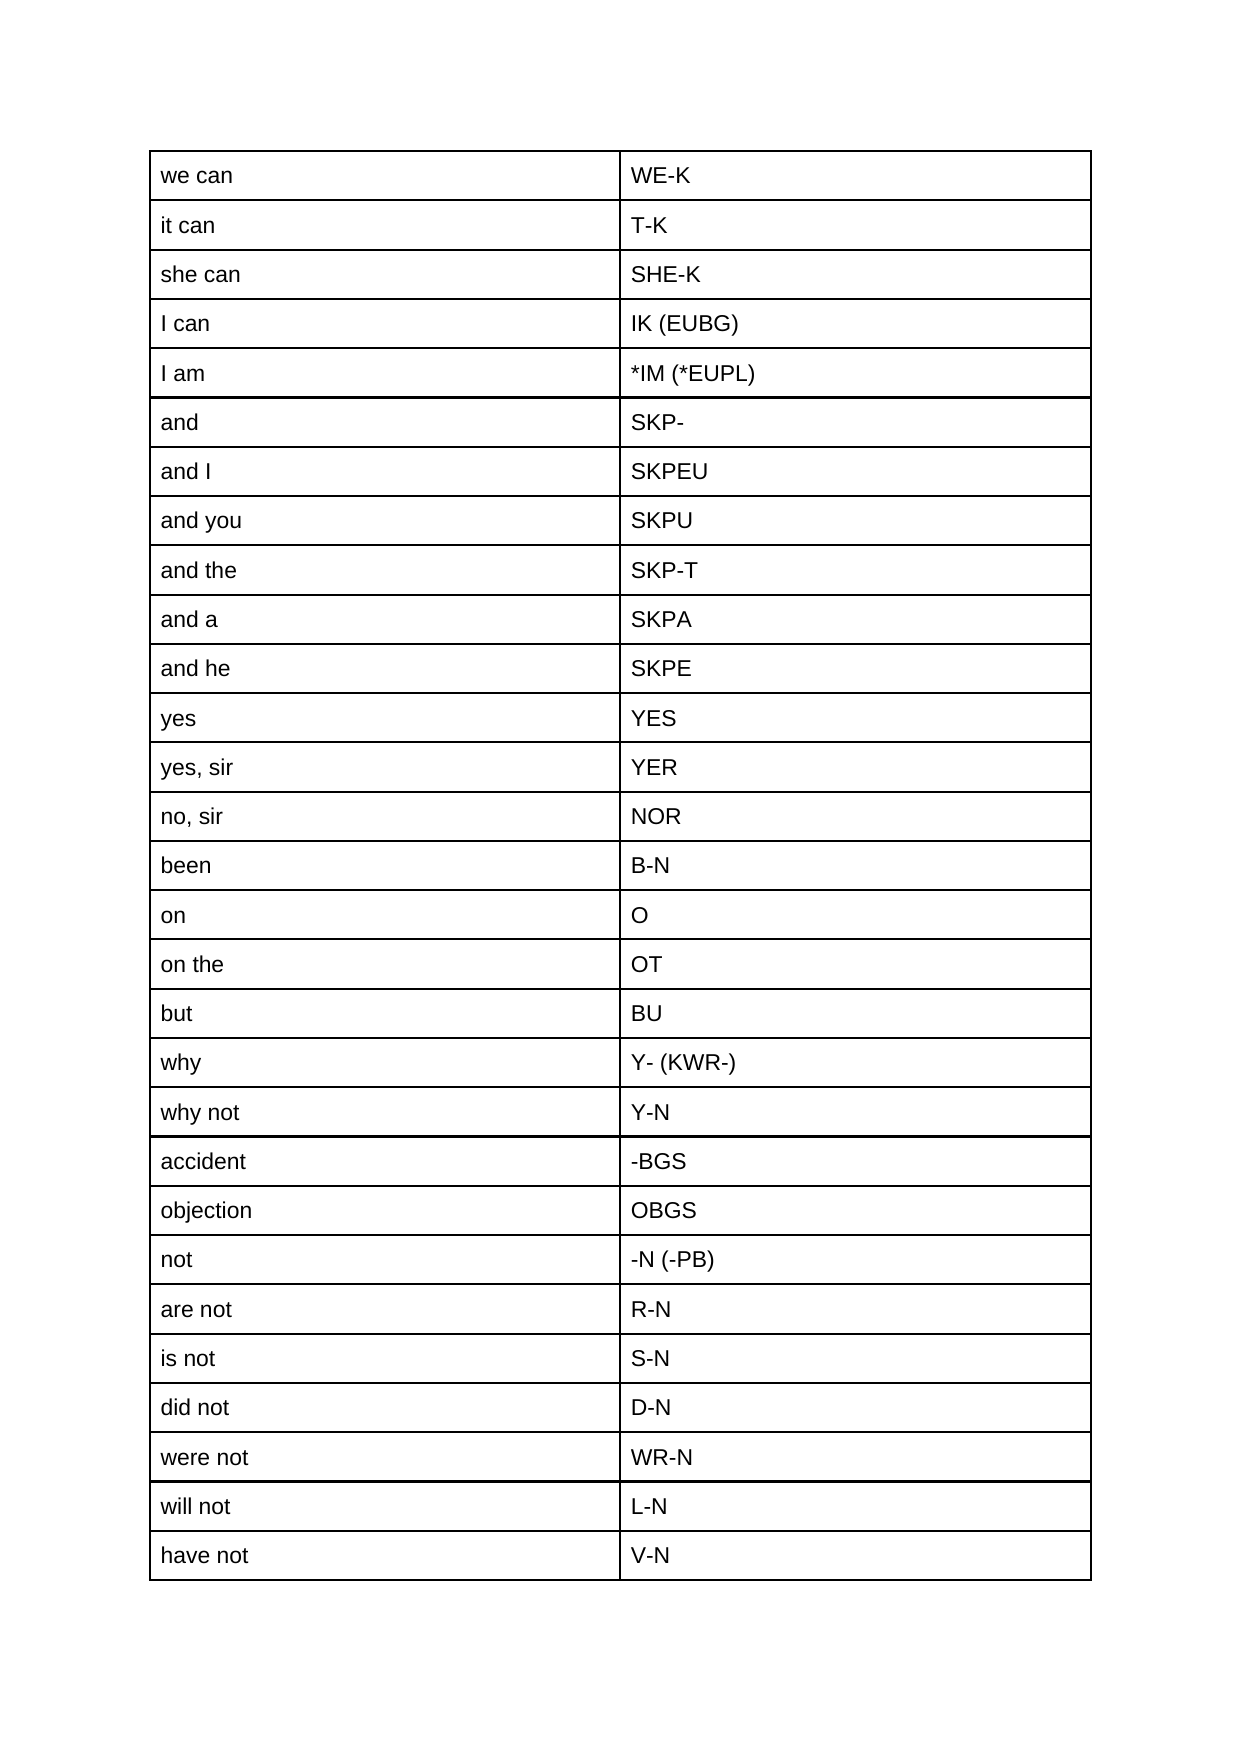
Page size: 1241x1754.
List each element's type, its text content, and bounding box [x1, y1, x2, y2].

table_cell BU [621, 990, 1090, 1037]
table_cell and [151, 399, 619, 446]
table_cell did not [151, 1384, 619, 1431]
table_cell Y- (KWR-) [621, 1039, 1090, 1086]
table_cell -BGS [621, 1138, 1090, 1185]
table_cell SHE-K [621, 251, 1090, 298]
table_cell D-N [621, 1384, 1090, 1431]
table_cell are not [151, 1285, 619, 1332]
table_cell B-N [621, 842, 1090, 889]
table_cell L-N [621, 1483, 1090, 1529]
table_cell been [151, 842, 619, 889]
table_cell yes [151, 694, 619, 741]
table_cell OBGS [621, 1187, 1090, 1234]
table_cell it can [151, 201, 619, 248]
table_cell T-K [621, 201, 1090, 248]
table_cell WR-N [621, 1433, 1090, 1480]
table_cell and you [151, 497, 619, 544]
table_cell SKPE [621, 645, 1090, 692]
table_cell and a [151, 596, 619, 643]
table_cell SKPA [621, 596, 1090, 643]
table_cell and the [151, 546, 619, 593]
table_cell I am [151, 349, 619, 396]
table_cell but [151, 990, 619, 1037]
table_cell OT [621, 940, 1090, 988]
table_cell R-N [621, 1285, 1090, 1332]
table_cell Y-N [621, 1088, 1090, 1135]
table_cell IK (EUBG) [621, 300, 1090, 347]
table_cell she can [151, 251, 619, 298]
table_cell O [621, 891, 1090, 938]
table_cell SKPU [621, 497, 1090, 544]
table_cell SKP-T [621, 546, 1090, 593]
table_cell S-N [621, 1335, 1090, 1382]
table_cell V-N [621, 1532, 1090, 1579]
table_cell and he [151, 645, 619, 692]
table_cell *IM (*EUPL) [621, 349, 1090, 396]
table_cell have not [151, 1532, 619, 1579]
table_cell accident [151, 1138, 619, 1185]
table_cell objection [151, 1187, 619, 1234]
table_cell YER [621, 743, 1090, 791]
table_cell on [151, 891, 619, 938]
table_cell why not [151, 1088, 619, 1135]
table_cell not [151, 1236, 619, 1283]
table_cell will not [151, 1483, 619, 1529]
table_cell on the [151, 940, 619, 988]
table_cell NOR [621, 793, 1090, 840]
table_cell is not [151, 1335, 619, 1382]
table_cell and I [151, 448, 619, 495]
table_cell no, sir [151, 793, 619, 840]
table_cell were not [151, 1433, 619, 1480]
table_cell SKP- [621, 399, 1090, 446]
table_cell SKPEU [621, 448, 1090, 495]
table_cell we can [151, 152, 619, 199]
table_cell YES [621, 694, 1090, 741]
table_cell -N (-PB) [621, 1236, 1090, 1283]
table_cell why [151, 1039, 619, 1086]
table_cell I can [151, 300, 619, 347]
table_cell WE-K [621, 152, 1090, 199]
table_cell yes, sir [151, 743, 619, 791]
